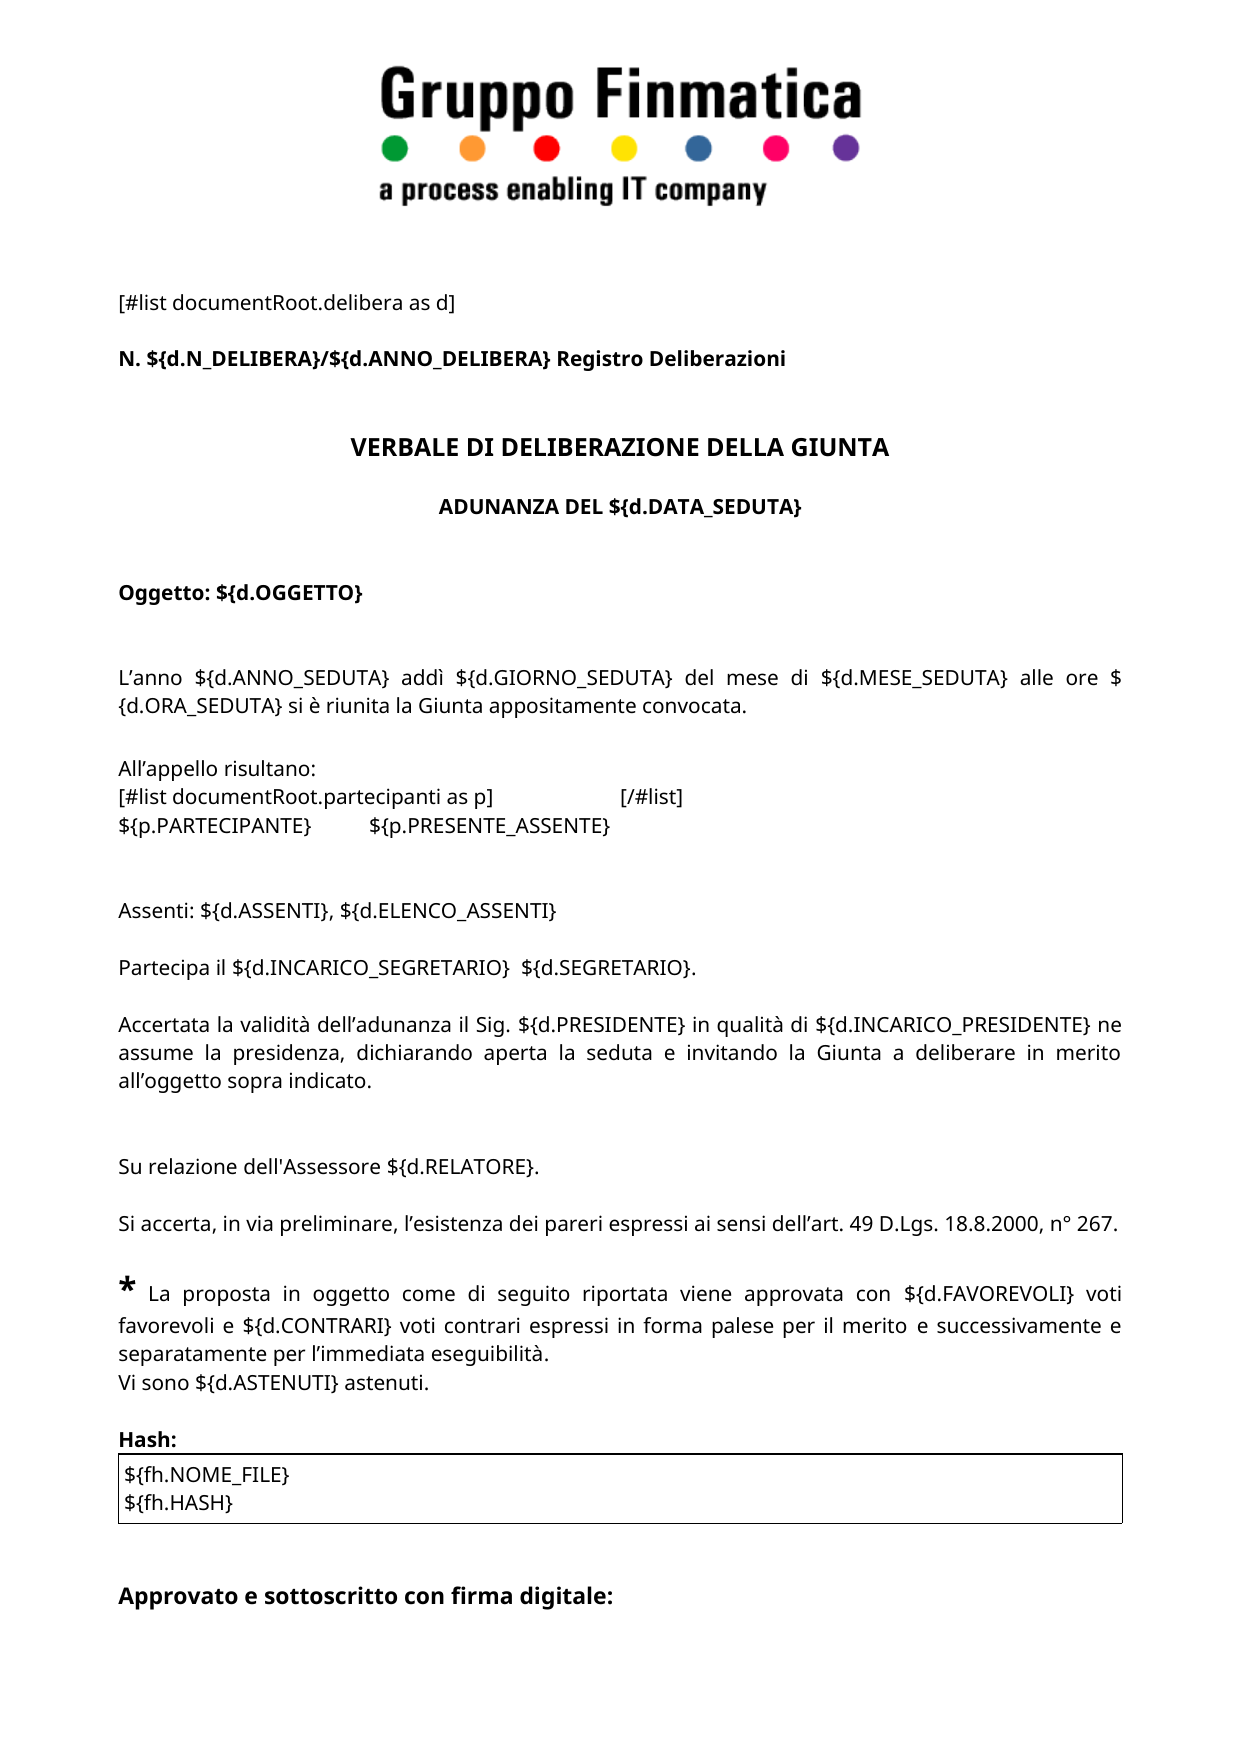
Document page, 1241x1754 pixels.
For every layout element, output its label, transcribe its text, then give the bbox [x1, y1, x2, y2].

text [/#list] [620, 782, 1122, 811]
table_cell ${fh.NOME_FILE} ${fh.HASH} [119, 1455, 1122, 1522]
picture [372, 59, 868, 219]
text Partecipa il ${d.INCARICO_SEGRETARIO} ${d.SEGRETARIO}. [118, 953, 1122, 981]
table_header ${p.PRESENTE_ASSENTE} [369, 811, 620, 839]
text VERBALE DI DELIBERAZIONE DELLA GIUNTA [118, 430, 1122, 464]
text [#list documentRoot.partecipanti as p] [118, 782, 620, 811]
text * La proposta in oggetto come di seguito riportata viene approvata con ${d.FAVOREVOLI} voti favorevoli e ${d.CONTRARI} voti contrari espressi in forma palese per il merito e successivamente e separatamente per l’immediata eseguibilità. [118, 1266, 1122, 1368]
text N. ${d.N_DELIBERA}/${d.ANNO_DELIBERA} Registro Deliberazioni [118, 344, 1122, 373]
text Assenti: ${d.ASSENTI}, ${d.ELENCO_ASSENTI} [118, 896, 1122, 924]
table_header ${p.PARTECIPANTE} [118, 811, 369, 839]
text Vi sono ${d.ASTENUTI} astenuti. [118, 1368, 1122, 1396]
text Approvato e sottoscritto con firma digitale: [118, 1580, 1122, 1611]
text All’appello risultano: [118, 754, 1122, 782]
text Su relazione dell'Assessore ${d.RELATORE}. [118, 1152, 1122, 1180]
text Si accerta, in via preliminare, l’esistenza dei pareri espressi ai sensi dell’art. 49 D.Lgs. 18.8.2000, n° 267. [118, 1209, 1122, 1237]
text L’anno ${d.ANNO_SEDUTA} addì ${d.GIORNO_SEDUTA} del mese di ${d.MESE_SEDUTA} alle ore ${d.ORA_SEDUTA} si è riunita la Giunta appositamente convocata. [118, 663, 1122, 720]
text Accertata la validità dell’adunanza il Sig. ${d.PRESIDENTE} in qualità di ${d.INCARICO_PRESIDENTE} ne assume la presidenza, dichiarando aperta la seduta e invitando la Giunta a deliberare in merito all’oggetto sopra indicato. [118, 1010, 1122, 1095]
text ADUNANZA DEL ${d.DATA_SEDUTA} [118, 492, 1122, 521]
text Hash: [118, 1425, 1122, 1453]
text Oggetto: ${d.OGGETTO} [118, 578, 1122, 606]
text [#list documentRoot.delibera as d] [118, 288, 1122, 316]
